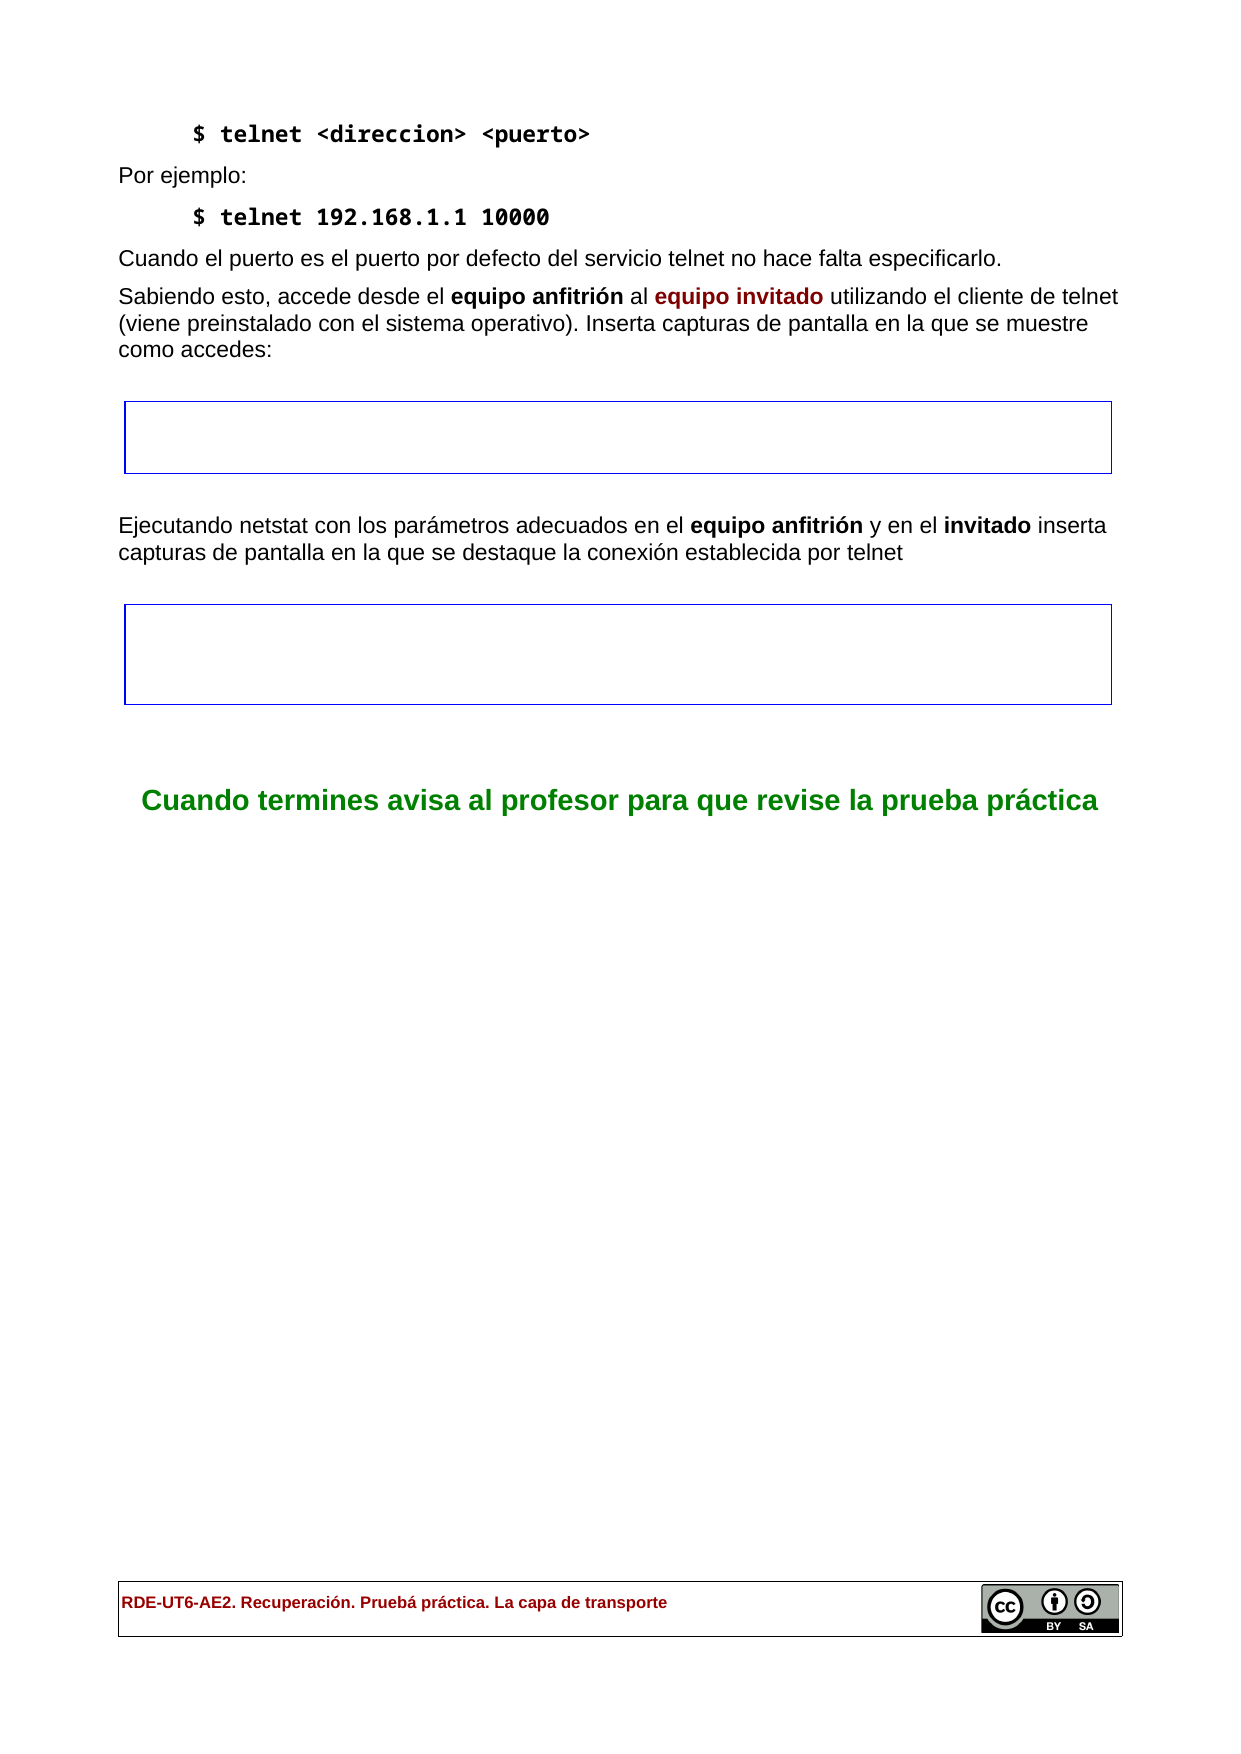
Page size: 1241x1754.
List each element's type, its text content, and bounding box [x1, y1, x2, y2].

text Cuando termines avisa al profesor para que revise la prueba práctica [118, 782, 1122, 816]
table_header [126, 605, 1111, 704]
text $ telnet 192.168.1.1 10000 [192, 201, 1122, 232]
table_header [126, 402, 1111, 472]
text Cuando el puerto es el puerto por defecto del servicio telnet no hace falta especificarlo. [118, 244, 1122, 271]
text $ telnet <direccion> <puerto> [192, 118, 1122, 149]
picture [981, 1584, 1119, 1633]
text Sabiendo esto, accede desde el equipo anfitrión al equipo invitado utilizando el cliente de telnet (viene preinstalado con el sistema operativo). Inserta capturas de pantalla en la que se muestre como accedes: [118, 283, 1122, 362]
text Por ejemplo: [118, 162, 1122, 188]
text Ejecutando netstat con los parámetros adecuados en el equipo anfitrión y en el invitado inserta capturas de pantalla en la que se destaque la conexión establecida por telnet [118, 512, 1122, 565]
